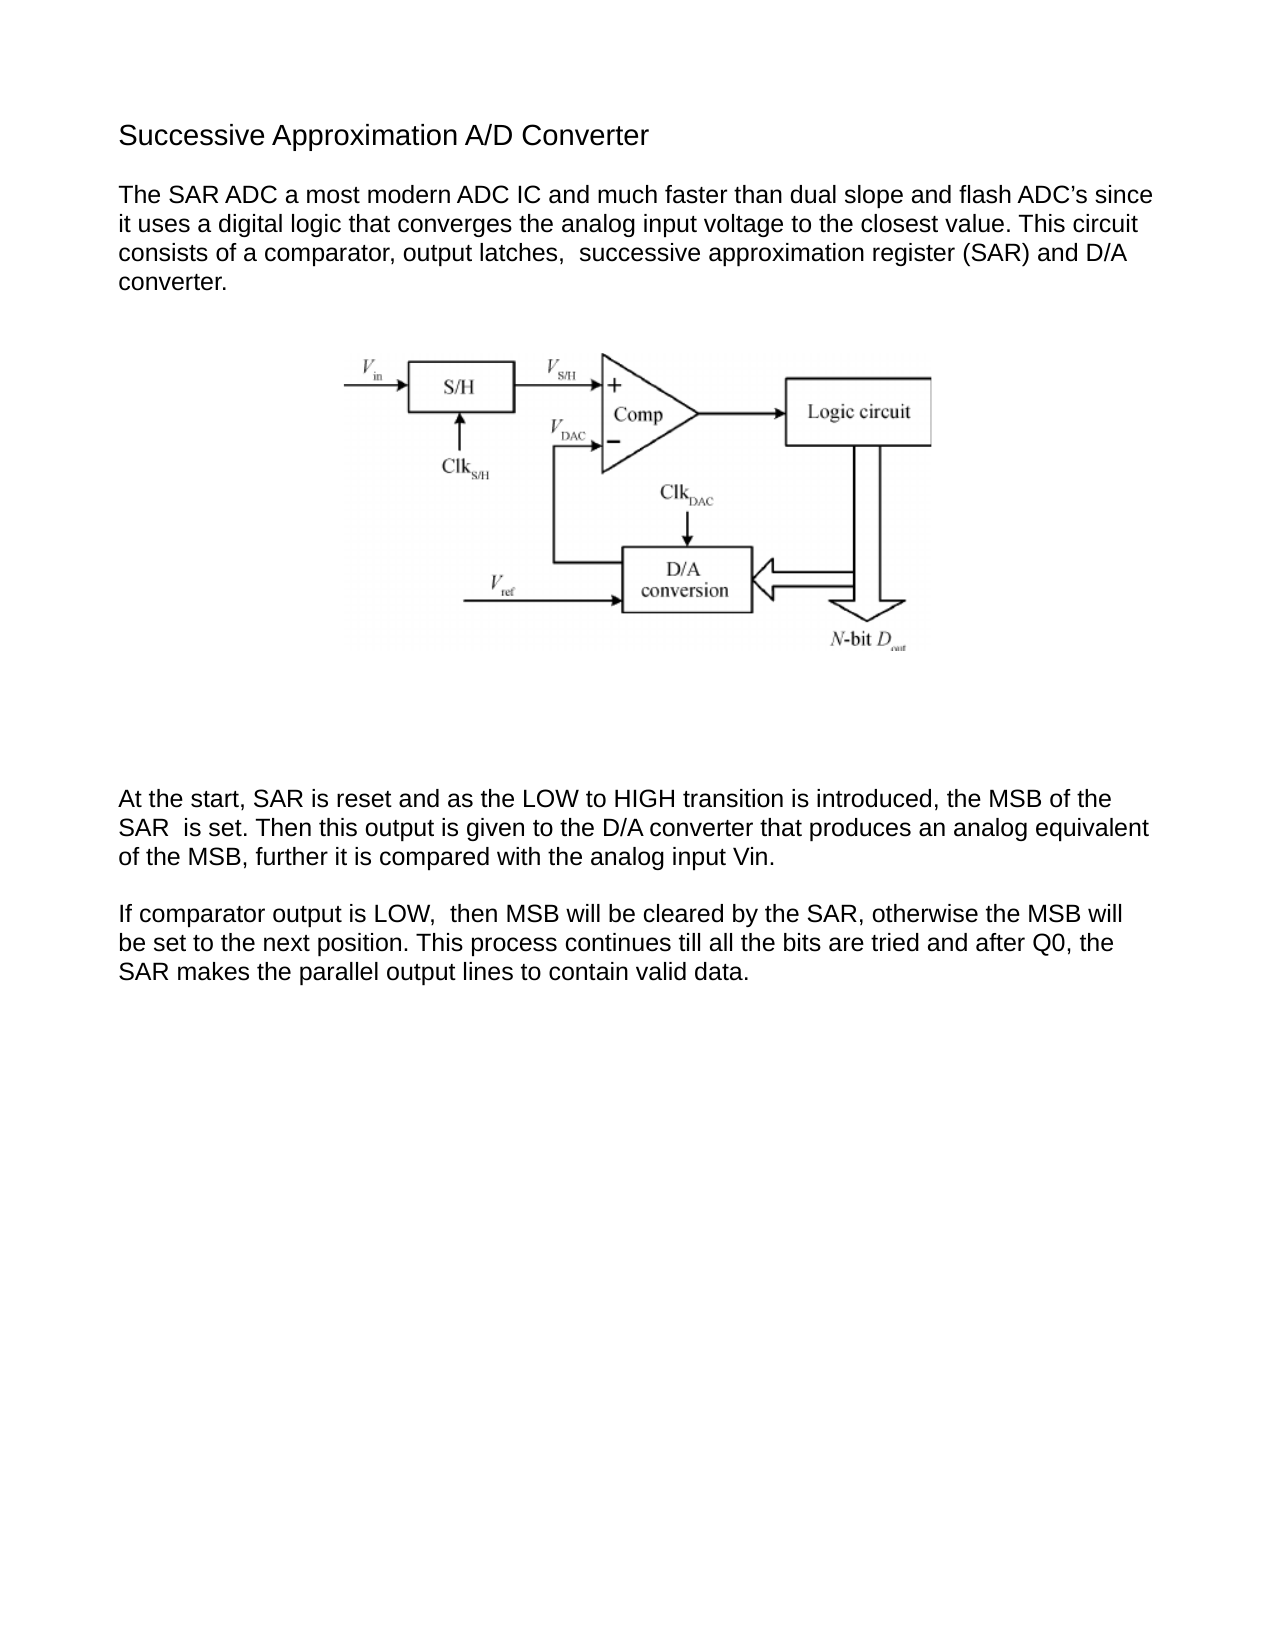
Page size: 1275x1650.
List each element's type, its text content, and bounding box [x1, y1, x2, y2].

text The SAR ADC a most modern ADC IC and much faster than dual slope and flash ADC’s since it uses a digital logic that converges the analog input voltage to the closest value. This circuit consists of a comparator, output latches, successive approximation register (SAR) and D/A converter. [118, 180, 1157, 295]
text If comparator output is LOW, then MSB will be cleared by the SAR, otherwise the MSB will be set to the next position. This process continues till all the bits are tried and after Q0, the SAR makes the parallel output lines to contain valid data. [118, 899, 1157, 985]
text At the start, SAR is reset and as the LOW to HIGH transition is introduced, the MSB of the SAR is set. Then this output is given to the D/A converter that produces an analog equivalent of the MSB, further it is compared with the analog input Vin. [118, 784, 1157, 870]
picture [343, 353, 932, 651]
text Successive Approximation A/D Converter [118, 118, 1157, 152]
